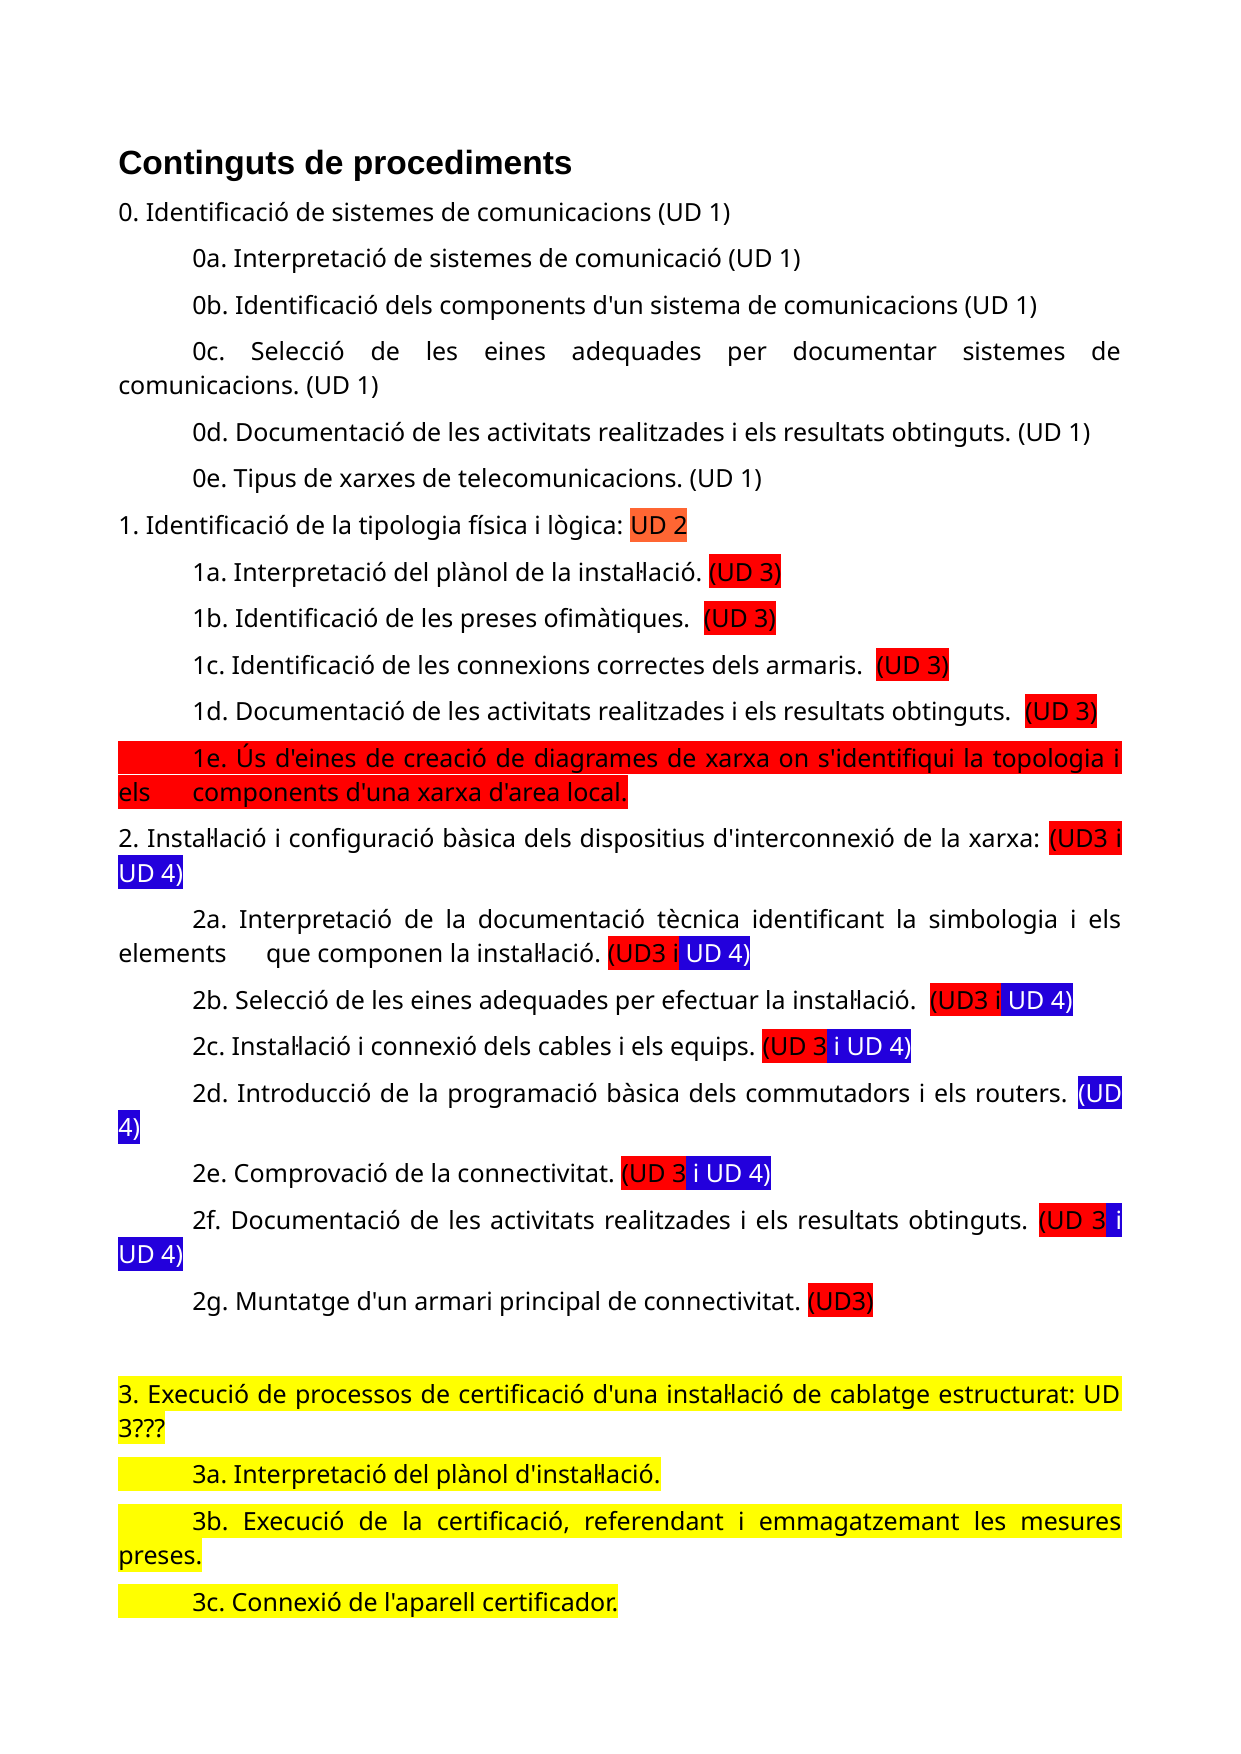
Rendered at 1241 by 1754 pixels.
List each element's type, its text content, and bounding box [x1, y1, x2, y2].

text 2b. Selecció de les eines adequades per efectuar la instal·lació. (UD3 i UD 4) [118, 982, 1122, 1016]
text 3b. Execució de la certificació, referendant i emmagatzemant les mesures preses. [118, 1504, 1122, 1572]
text 1e. Ús d'eines de creació de diagrames de xarxa on s'identifiqui la topologia i els components d'una xarxa d'area local. [118, 741, 1122, 809]
text 0b. Identificació dels components d'un sistema de comunicacions (UD 1) [118, 287, 1122, 321]
text 0c. Selecció de les eines adequades per documentar sistemes de comunicacions. (UD 1) [118, 334, 1122, 402]
text 0. Identificació de sistemes de comunicacions (UD 1) [118, 194, 1122, 228]
text 2g. Muntatge d'un armari principal de connectivitat. (UD3) [118, 1283, 1122, 1317]
text 2a. Interpretació de la documentació tècnica identificant la simbologia i els elements que componen la instal·lació. (UD3 i UD 4) [118, 902, 1122, 970]
text 1a. Interpretació del plànol de la instal·lació. (UD 3) [118, 554, 1122, 588]
text 0d. Documentació de les activitats realitzades i els resultats obtinguts. (UD 1) [118, 414, 1122, 449]
text 2. Instal·lació i configuració bàsica dels dispositius d'interconnexió de la xarxa: (UD3 i UD 4) [118, 821, 1122, 889]
text 0a. Interpretació de sistemes de comunicació (UD 1) [118, 241, 1122, 275]
text 1c. Identificació de les connexions correctes dels armaris. (UD 3) [118, 647, 1122, 681]
text 2e. Comprovació de la connectivitat. (UD 3 i UD 4) [118, 1156, 1122, 1190]
subtitle Continguts de procediments [118, 143, 1122, 182]
text 0e. Tipus de xarxes de telecomunicacions. (UD 1) [118, 461, 1122, 495]
text 3a. Interpretació del plànol d'instal·lació. [118, 1457, 1122, 1491]
text 2f. Documentació de les activitats realitzades i els resultats obtinguts. (UD 3 i UD 4) [118, 1203, 1122, 1271]
text 1. Identificació de la tipologia física i lògica: UD 2 [118, 508, 1122, 542]
text 2d. Introducció de la programació bàsica dels commutadors i els routers. (UD 4) [118, 1076, 1122, 1144]
text 3c. Connexió de l'aparell certificador. [118, 1584, 1122, 1618]
text 1d. Documentació de les activitats realitzades i els resultats obtinguts. (UD 3) [118, 694, 1122, 728]
text 3. Execució de processos de certificació d'una instal·lació de cablatge estructurat: UD 3??? [118, 1376, 1122, 1444]
text 2c. Instal·lació i connexió dels cables i els equips. (UD 3 i UD 4) [118, 1029, 1122, 1063]
text 1b. Identificació de les preses ofimàtiques. (UD 3) [118, 601, 1122, 635]
